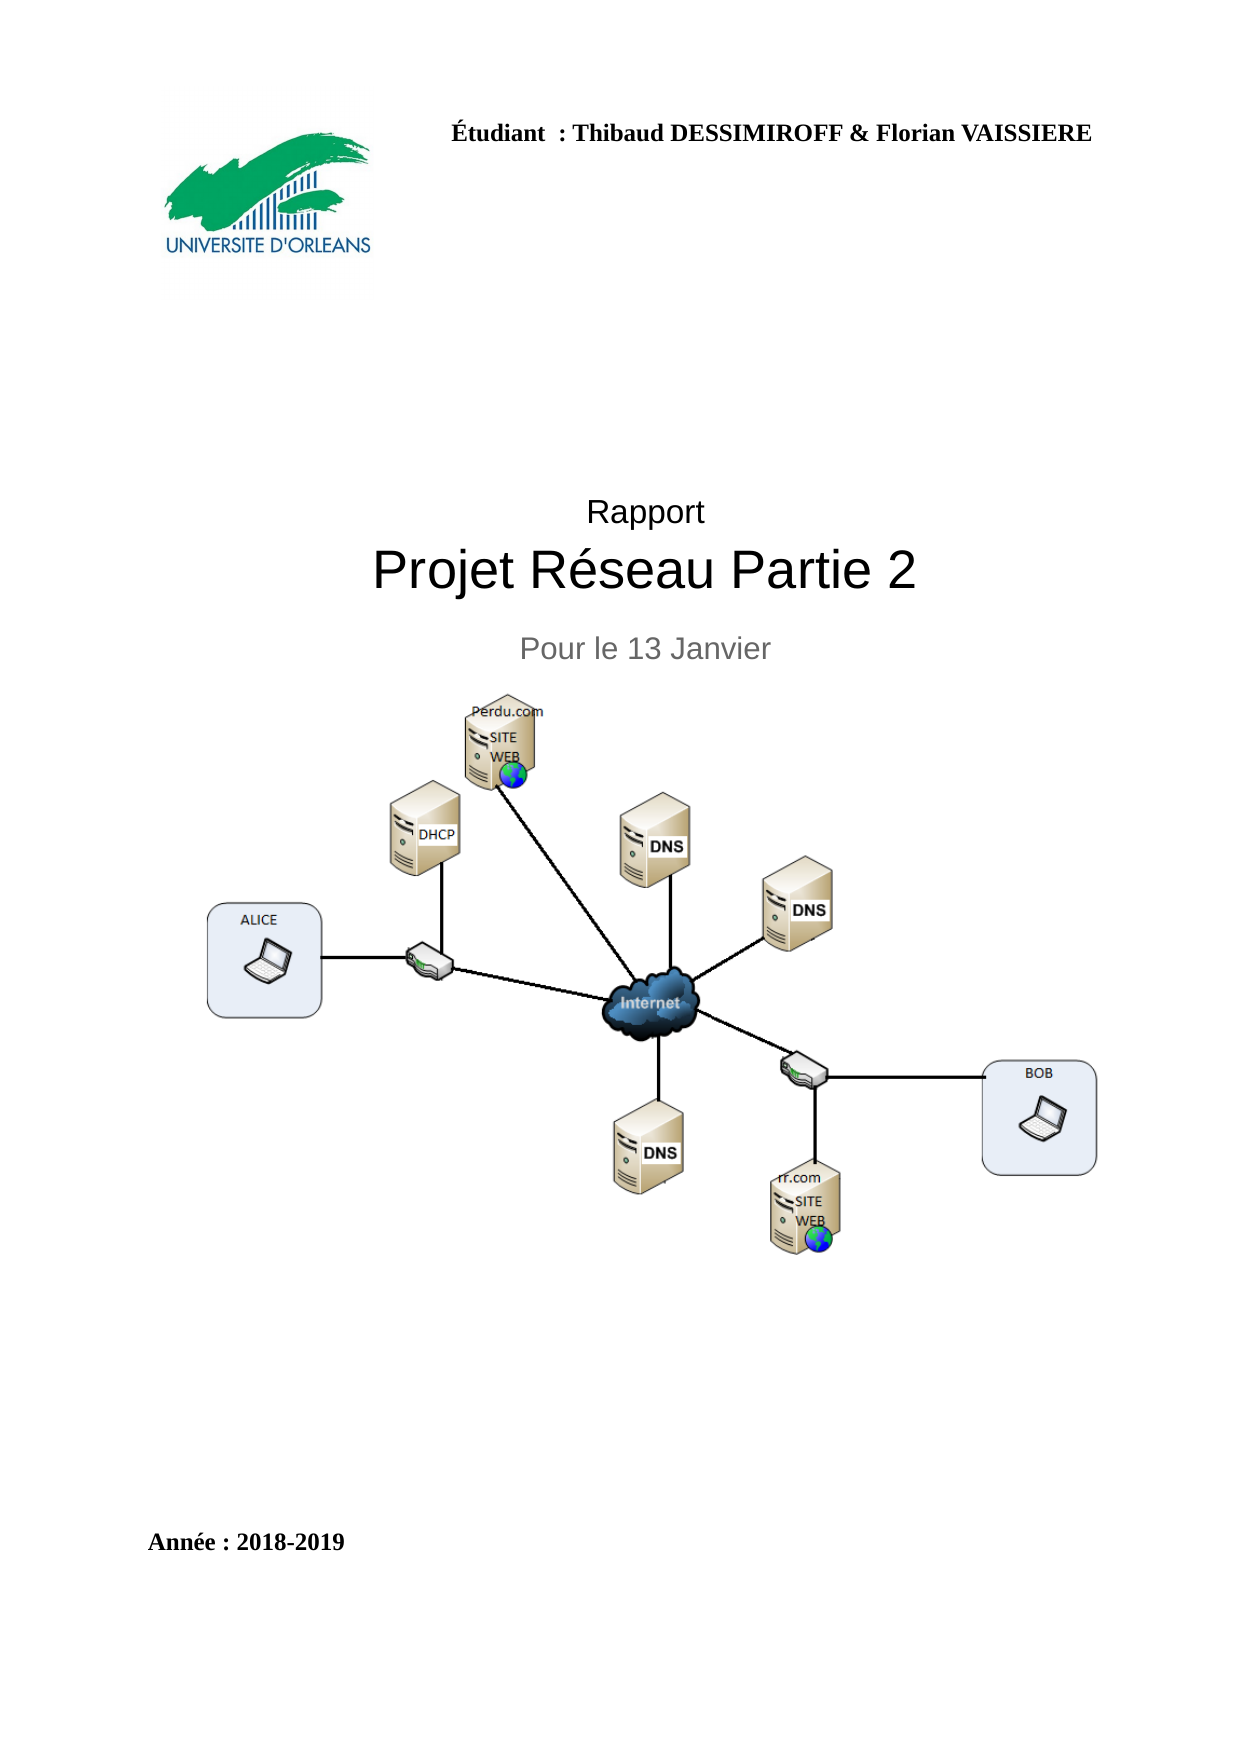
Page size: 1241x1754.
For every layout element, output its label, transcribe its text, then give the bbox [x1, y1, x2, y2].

picture [180, 684, 1120, 1271]
text Pour le 13 Janvier [153, 630, 1093, 666]
text Année : 2018-2019 [148, 1527, 1093, 1556]
text Étudiant : Thibaud DESSIMIROFF & Florian VAISSIERE [374, 118, 1093, 147]
picture [160, 86, 374, 300]
text Rapport [153, 492, 1093, 530]
text Projet Réseau Partie 2 [153, 538, 1093, 600]
